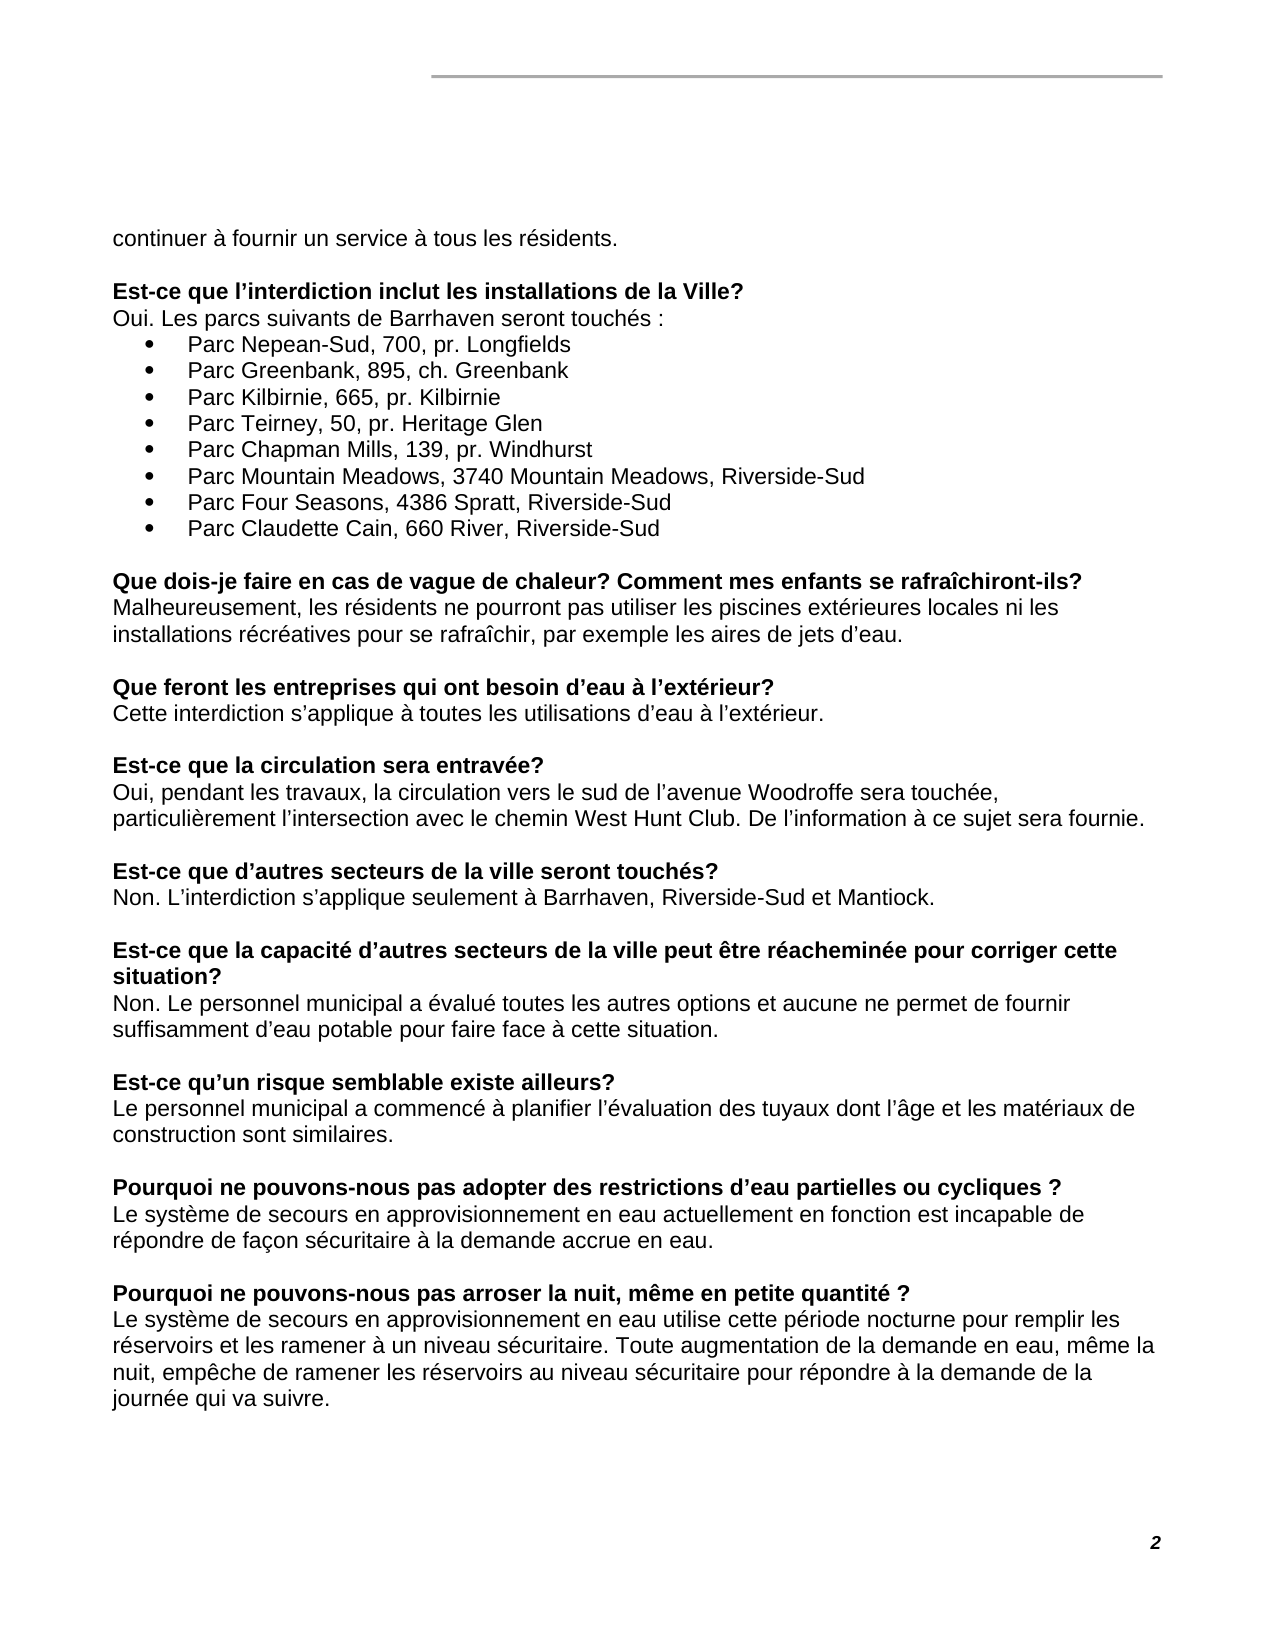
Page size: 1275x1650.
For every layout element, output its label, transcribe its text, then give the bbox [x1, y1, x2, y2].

list Parc Claudette Cain, 660 River, Riverside-Sud [150, 515, 1162, 542]
text Cette interdiction s’applique à toutes les utilisations d’eau à l’extérieur. [112, 700, 1162, 726]
text Pourquoi ne pouvons-nous pas adopter des restrictions d’eau partielles ou cycliques ? [112, 1174, 1162, 1201]
text Est-ce que d’autres secteurs de la ville seront touchés? [112, 858, 1162, 884]
text Que feront les entreprises qui ont besoin d’eau à l’extérieur? [112, 673, 1162, 700]
text Non. Le personnel municipal a évalué toutes les autres options et aucune ne permet de fournir suffisamment d’eau potable pour faire face à cette situation. [112, 990, 1162, 1042]
text Non. L’interdiction s’applique seulement à Barrhaven, Riverside-Sud et Mantiock. [112, 884, 1162, 911]
text Malheureusement, les résidents ne pourront pas utiliser les piscines extérieures locales ni les installations récréatives pour se rafraîchir, par exemple les aires de jets d’eau. [112, 594, 1162, 647]
list Parc Mountain Meadows, 3740 Mountain Meadows, Riverside-Sud [150, 463, 1162, 489]
text Est-ce que la circulation sera entravée? [112, 752, 1162, 779]
list Parc Chapman Mills, 139, pr. Windhurst [150, 436, 1162, 463]
list Parc Teirney, 50, pr. Heritage Glen [150, 410, 1162, 436]
text Que dois-je faire en cas de vague de chaleur? Comment mes enfants se rafraîchiront-ils? [112, 568, 1162, 594]
text Est-ce que la capacité d’autres secteurs de la ville peut être réacheminée pour corriger cette situation? [112, 937, 1162, 990]
list Parc Nepean-Sud, 700, pr. Longfields [150, 331, 1162, 357]
text Oui. Les parcs suivants de Barrhaven seront touchés : [112, 304, 1162, 331]
list Parc Greenbank, 895, ch. Greenbank [150, 357, 1162, 383]
text Est-ce qu’un risque semblable existe ailleurs? [112, 1069, 1162, 1095]
text Pourquoi ne pouvons-nous pas arroser la nuit, même en petite quantité ? [112, 1279, 1162, 1306]
text Le système de secours en approvisionnement en eau utilise cette période nocturne pour remplir les réservoirs et les ramener à un niveau sécuritaire. Toute augmentation de la demande en eau, même la nuit, empêche de ramener les réservoirs au niveau sécuritaire pour répondre à la demande de la journée qui va suivre. [112, 1306, 1162, 1411]
text Le système de secours en approvisionnement en eau actuellement en fonction est incapable de répondre de façon sécuritaire à la demande accrue en eau. [112, 1201, 1162, 1253]
text Le personnel municipal a commencé à planifier l’évaluation des tuyaux dont l’âge et les matériaux de construction sont similaires. [112, 1095, 1162, 1148]
list Parc Four Seasons, 4386 Spratt, Riverside-Sud [150, 489, 1162, 515]
text continuer à fournir un service à tous les résidents. [112, 225, 1162, 252]
text Oui, pendant les travaux, la circulation vers le sud de l’avenue Woodroffe sera touchée, particulièrement l’intersection avec le chemin West Hunt Club. De l’information à ce sujet sera fournie. [112, 779, 1162, 832]
list Parc Kilbirnie, 665, pr. Kilbirnie [150, 383, 1162, 410]
text Est-ce que l’interdiction inclut les installations de la Ville? [112, 278, 1162, 304]
